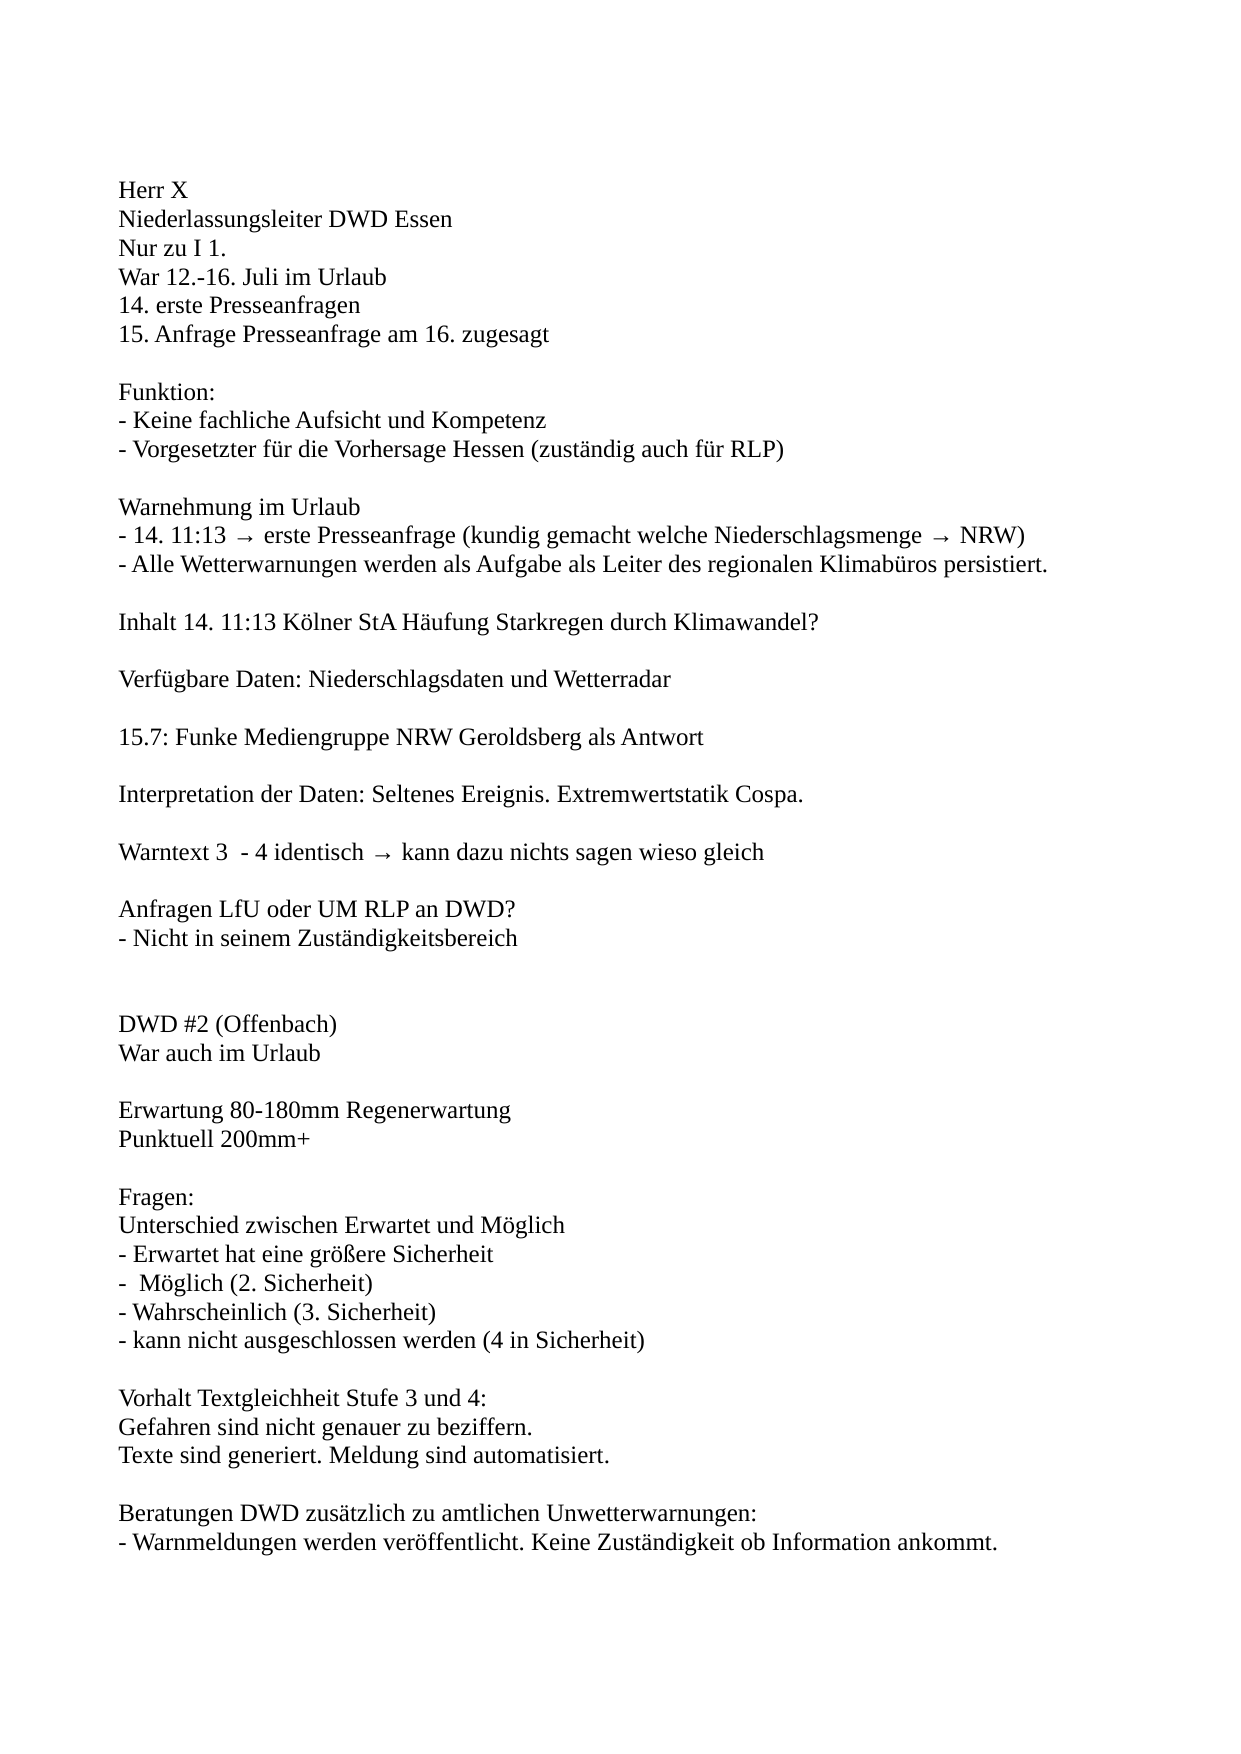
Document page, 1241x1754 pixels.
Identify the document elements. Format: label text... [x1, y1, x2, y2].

text 14. erste Presseanfragen [118, 291, 1122, 319]
text Beratungen DWD zusätzlich zu amtlichen Unwetterwarnungen: [118, 1498, 1122, 1527]
text - Alle Wetterwarnungen werden als Aufgabe als Leiter des regionalen Klimabüros persistiert. [118, 549, 1122, 578]
text - Warnmeldungen werden veröffentlicht. Keine Zuständigkeit ob Information ankommt. [118, 1527, 1122, 1556]
text Unterschied zwischen Erwartet und Möglich [118, 1211, 1122, 1239]
text Verfügbare Daten: Niederschlagsdaten und Wetterradar [118, 664, 1122, 693]
text - kann nicht ausgeschlossen werden (4 in Sicherheit) [118, 1326, 1122, 1354]
text Herr X [118, 176, 1122, 204]
text Fragen: [118, 1182, 1122, 1211]
text Anfragen LfU oder UM RLP an DWD? [118, 894, 1122, 923]
text - 14. 11:13 → erste Presseanfrage (kundig gemacht welche Niederschlagsmenge → NRW) [118, 521, 1122, 549]
text - Möglich (2. Sicherheit) [118, 1268, 1122, 1297]
text - Erwartet hat eine größere Sicherheit [118, 1239, 1122, 1268]
text Interpretation der Daten: Seltenes Ereignis. Extremwertstatik Cospa. [118, 779, 1122, 808]
text Inhalt 14. 11:13 Kölner StA Häufung Starkregen durch Klimawandel? [118, 607, 1122, 636]
text Warntext 3 - 4 identisch → kann dazu nichts sagen wieso gleich [118, 837, 1122, 866]
text Warnehmung im Urlaub [118, 492, 1122, 521]
text 15. Anfrage Presseanfrage am 16. zugesagt [118, 319, 1122, 348]
text Erwartung 80-180mm Regenerwartung [118, 1096, 1122, 1124]
text War 12.-16. Juli im Urlaub [118, 262, 1122, 291]
text DWD #2 (Offenbach) [118, 1009, 1122, 1038]
text Texte sind generiert. Meldung sind automatisiert. [118, 1441, 1122, 1469]
text Vorhalt Textgleichheit Stufe 3 und 4: [118, 1383, 1122, 1412]
text - Vorgesetzter für die Vorhersage Hessen (zuständig auch für RLP) [118, 434, 1122, 463]
text Punktuell 200mm+ [118, 1124, 1122, 1153]
text 15.7: Funke Mediengruppe NRW Geroldsberg als Antwort [118, 722, 1122, 751]
text - Keine fachliche Aufsicht und Kompetenz [118, 406, 1122, 434]
text - Nicht in seinem Zuständigkeitsbereich [118, 923, 1122, 952]
text Gefahren sind nicht genauer zu beziffern. [118, 1412, 1122, 1441]
text Nur zu I 1. [118, 233, 1122, 262]
text Funktion: [118, 377, 1122, 406]
text Niederlassungsleiter DWD Essen [118, 204, 1122, 233]
text - Wahrscheinlich (3. Sicherheit) [118, 1297, 1122, 1326]
text War auch im Urlaub [118, 1038, 1122, 1067]
